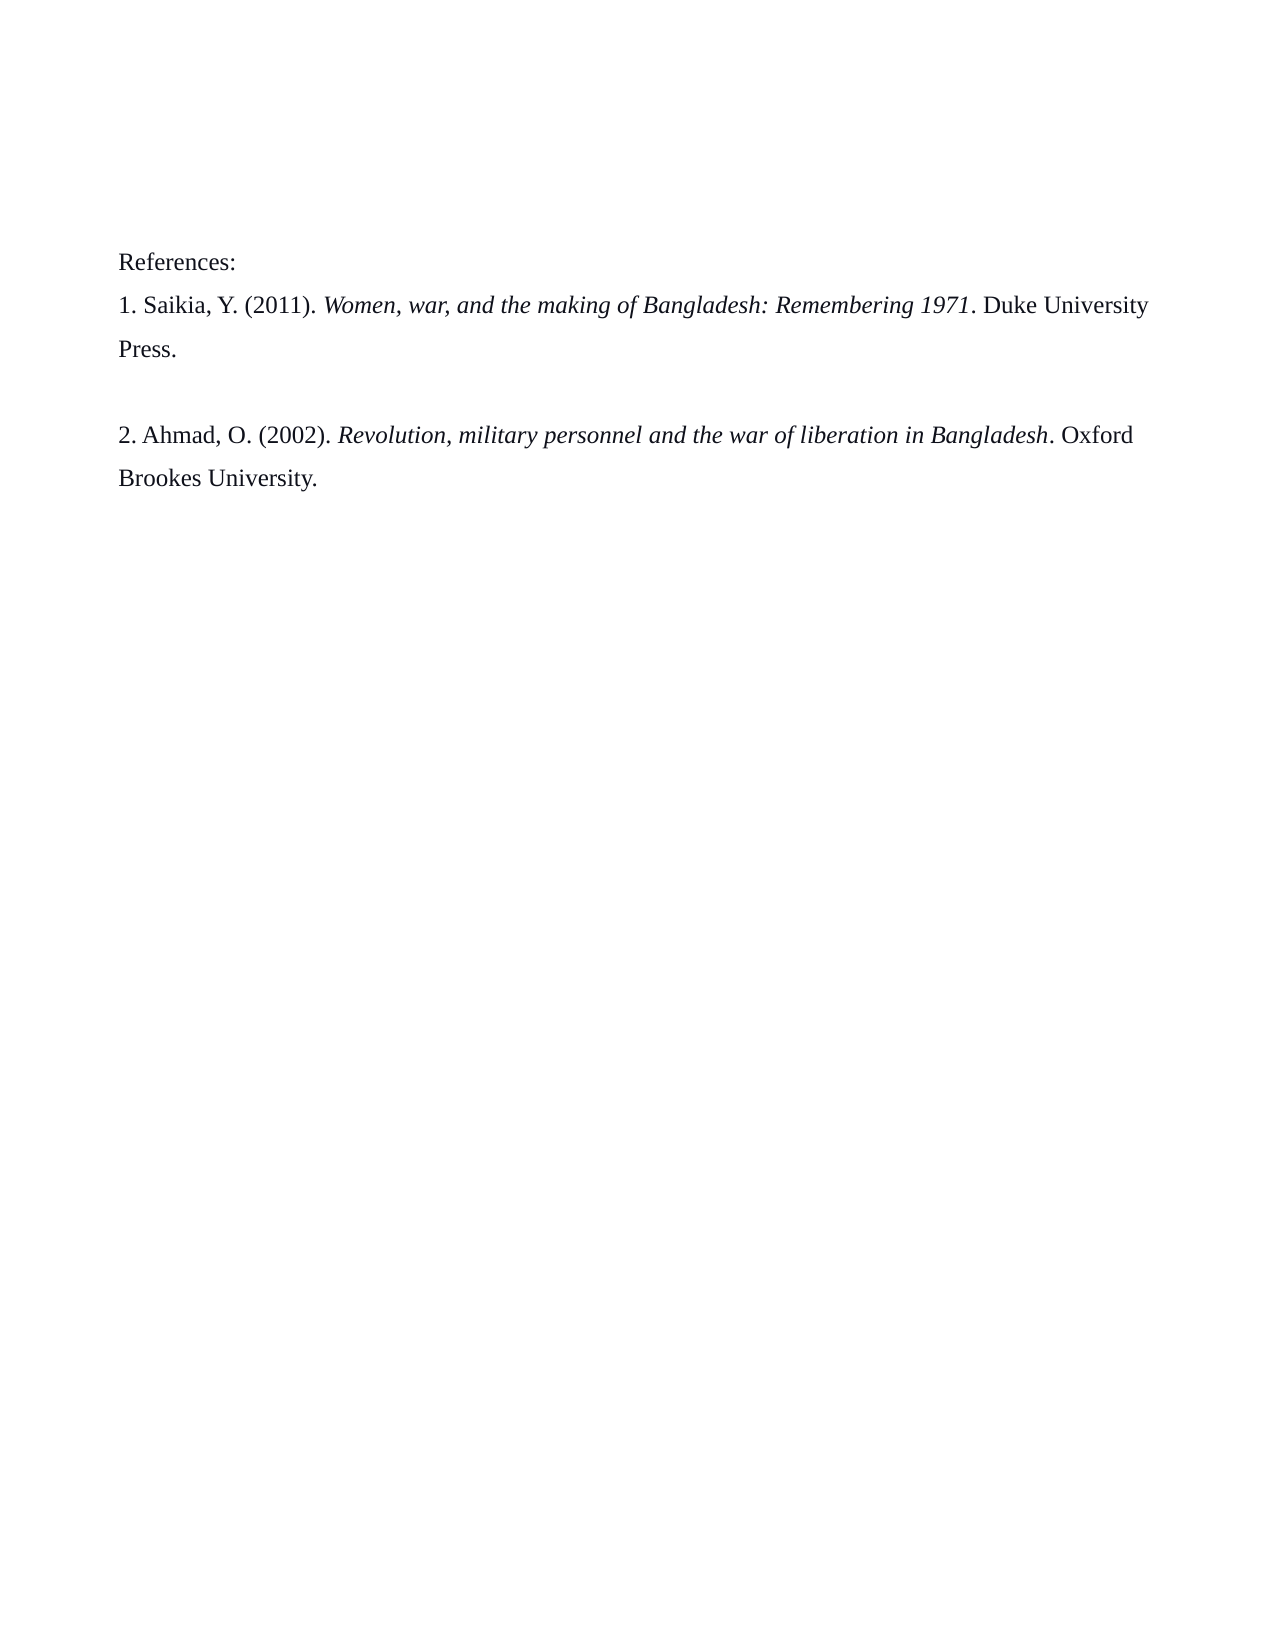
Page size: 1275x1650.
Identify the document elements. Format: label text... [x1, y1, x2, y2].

text References: [118, 247, 1157, 276]
text 2. Ahmad, O. (2002). Revolution, military personnel and the war of liberation in Bangladesh. Oxford Brookes University. [118, 420, 1157, 492]
text 1. Saikia, Y. (2011). Women, war, and the making of Bangladesh: Remembering 1971. Duke University Press. [118, 291, 1157, 362]
